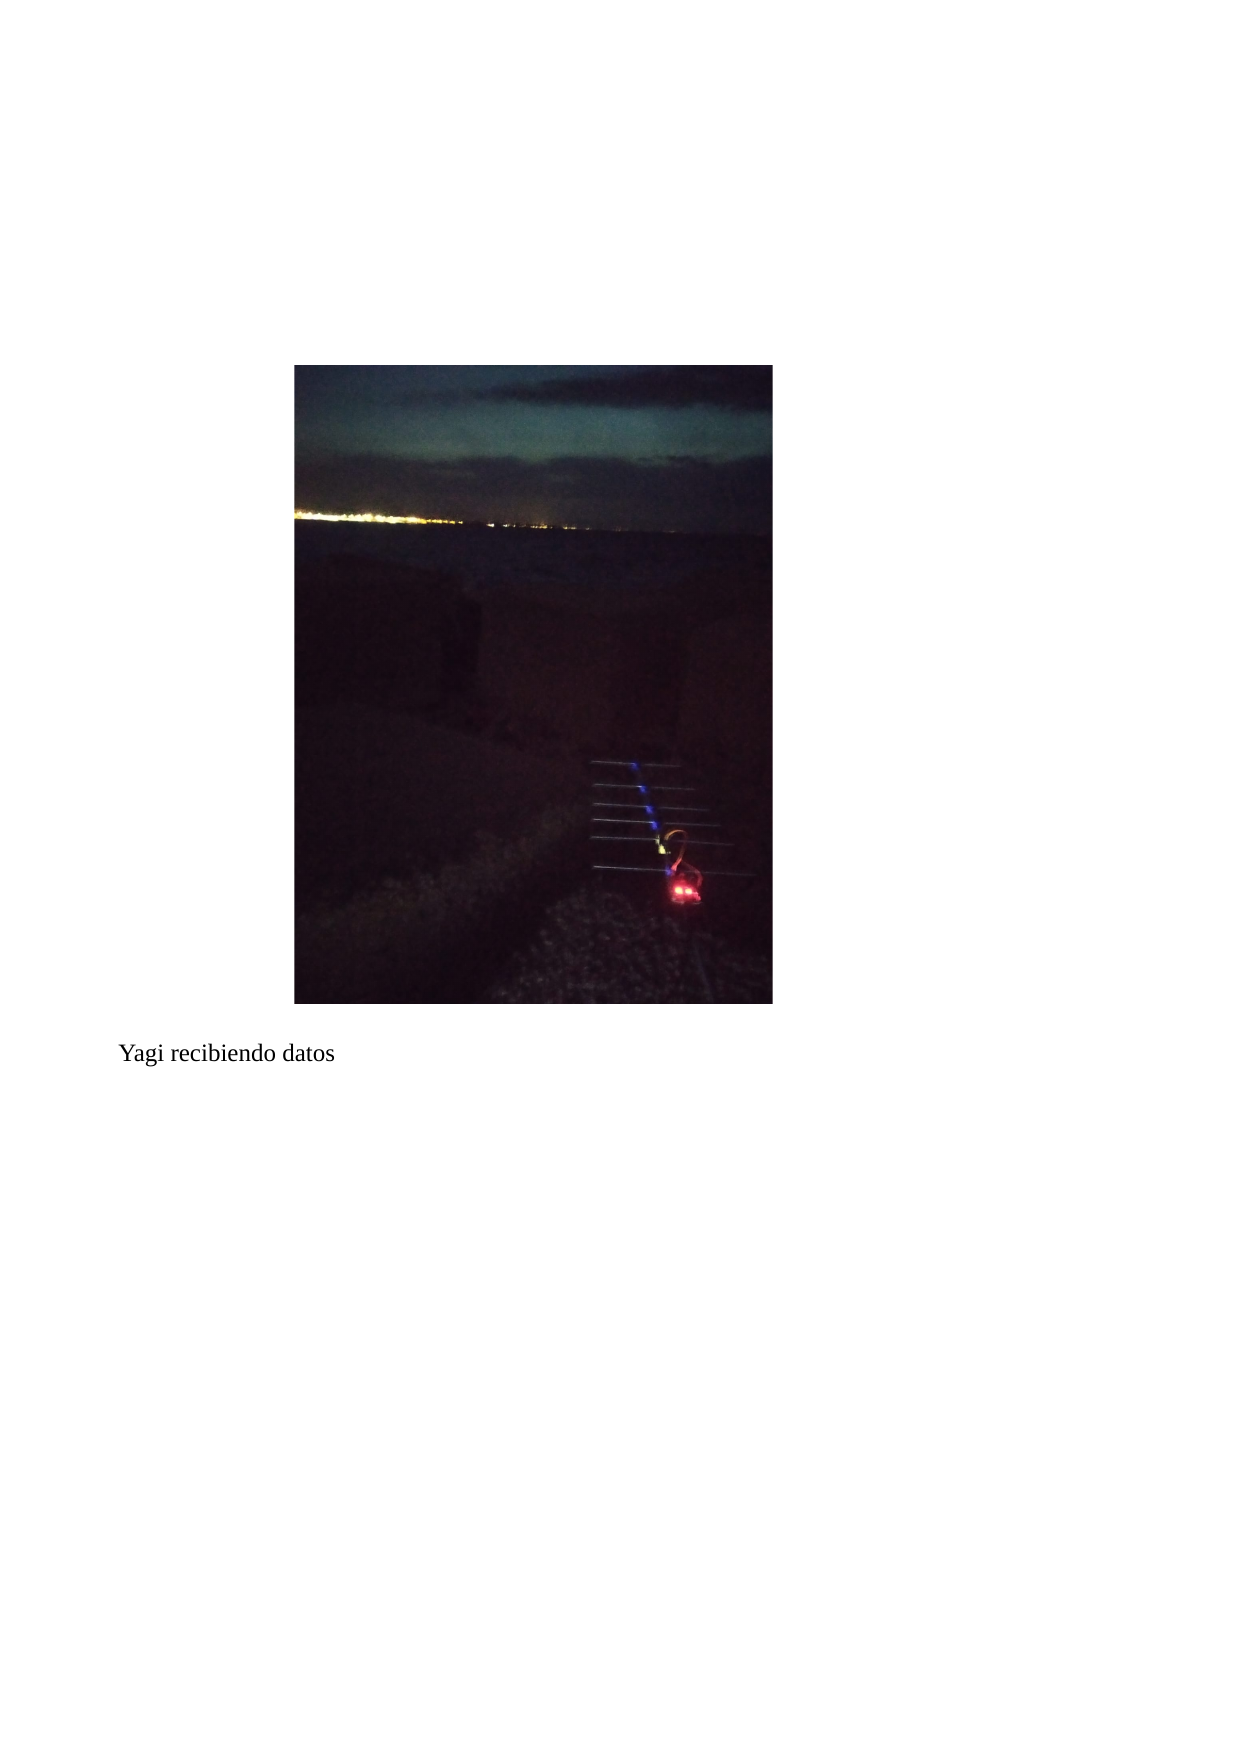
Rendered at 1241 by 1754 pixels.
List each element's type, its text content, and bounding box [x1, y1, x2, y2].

picture [294, 365, 773, 1004]
text Yagi recibiendo datos [118, 1038, 1122, 1067]
